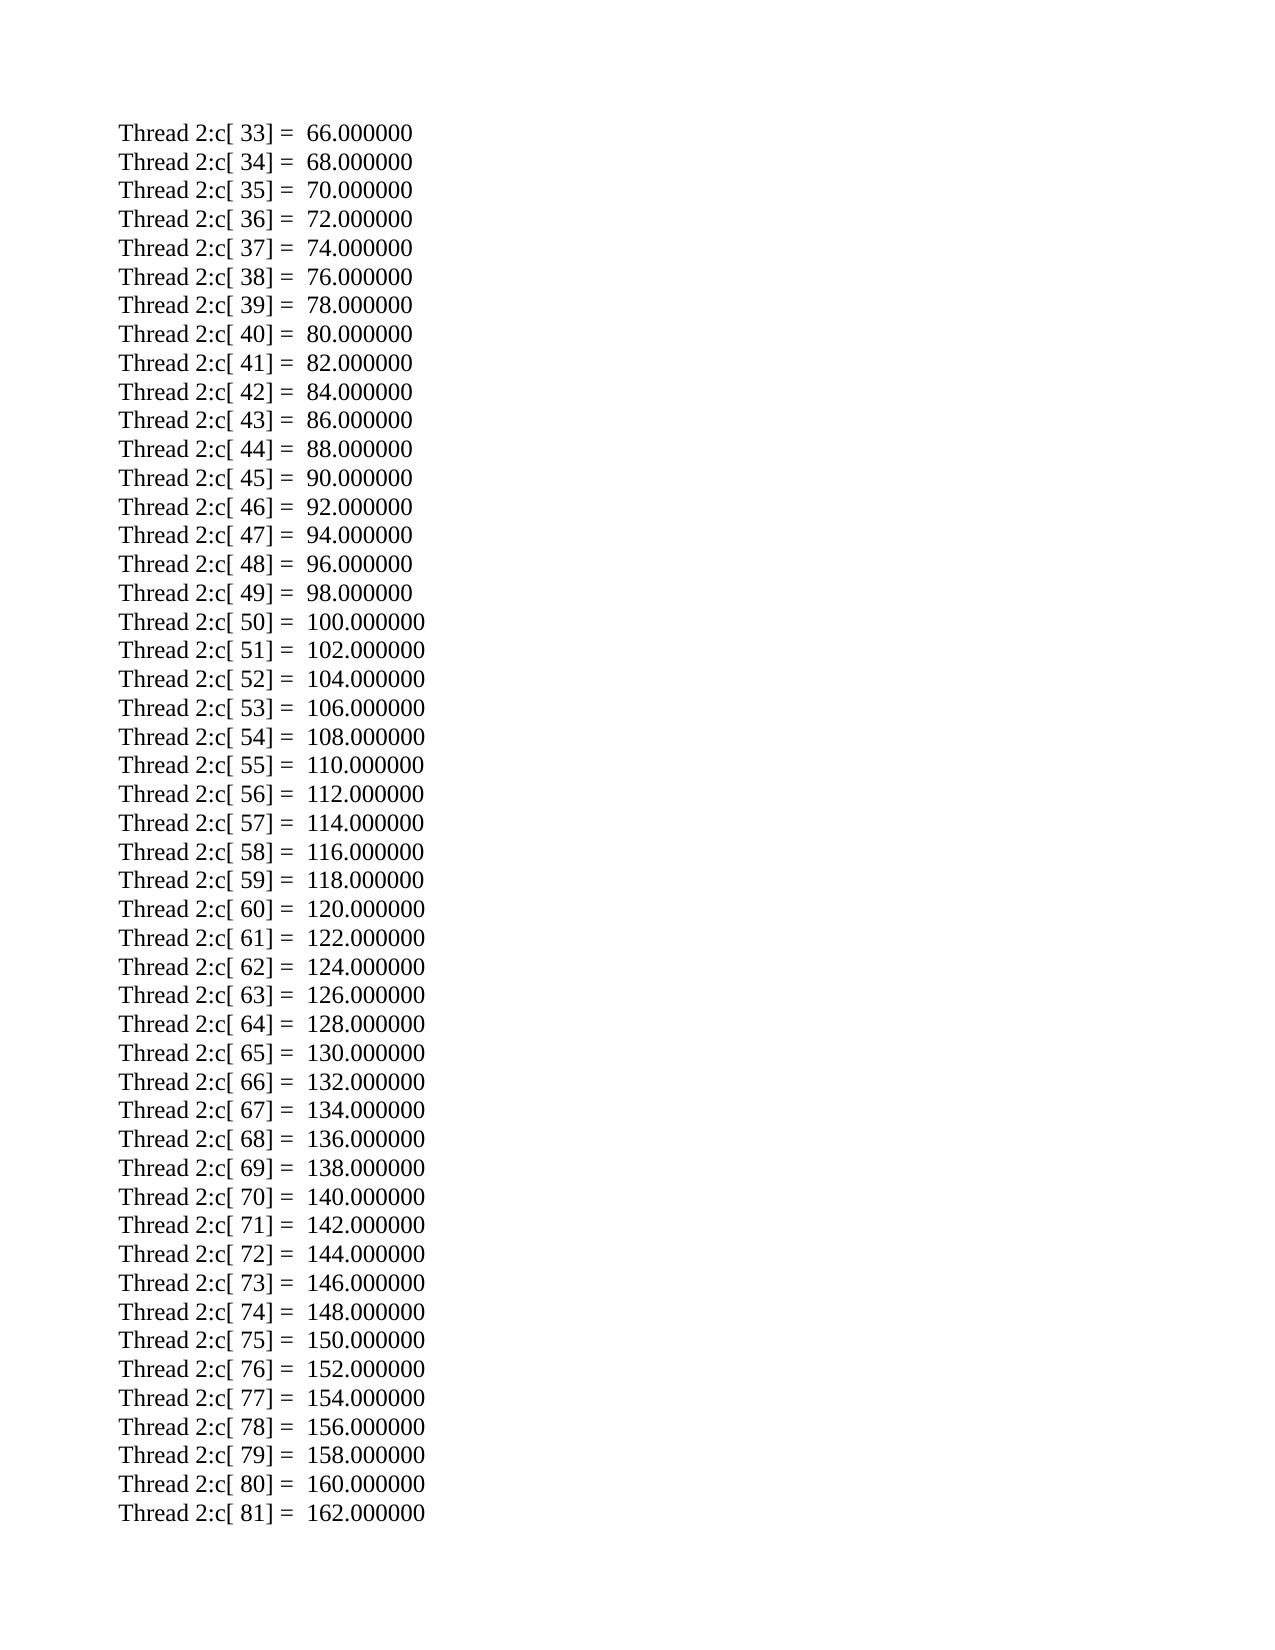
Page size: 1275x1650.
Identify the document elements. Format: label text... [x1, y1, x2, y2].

text Thread 2:c[ 81] = 162.000000 [118, 1498, 1157, 1527]
text Thread 2:c[ 36] = 72.000000 [118, 204, 1157, 233]
text Thread 2:c[ 42] = 84.000000 [118, 377, 1157, 406]
text Thread 2:c[ 39] = 78.000000 [118, 291, 1157, 319]
text Thread 2:c[ 65] = 130.000000 [118, 1038, 1157, 1067]
text Thread 2:c[ 46] = 92.000000 [118, 492, 1157, 521]
text Thread 2:c[ 57] = 114.000000 [118, 808, 1157, 837]
text Thread 2:c[ 68] = 136.000000 [118, 1124, 1157, 1153]
text Thread 2:c[ 51] = 102.000000 [118, 636, 1157, 664]
text Thread 2:c[ 56] = 112.000000 [118, 779, 1157, 808]
text Thread 2:c[ 53] = 106.000000 [118, 693, 1157, 722]
text Thread 2:c[ 40] = 80.000000 [118, 319, 1157, 348]
text Thread 2:c[ 79] = 158.000000 [118, 1441, 1157, 1469]
text Thread 2:c[ 80] = 160.000000 [118, 1469, 1157, 1498]
text Thread 2:c[ 61] = 122.000000 [118, 923, 1157, 952]
text Thread 2:c[ 63] = 126.000000 [118, 981, 1157, 1009]
text Thread 2:c[ 69] = 138.000000 [118, 1153, 1157, 1182]
text Thread 2:c[ 33] = 66.000000 [118, 118, 1157, 147]
text Thread 2:c[ 38] = 76.000000 [118, 262, 1157, 291]
text Thread 2:c[ 49] = 98.000000 [118, 578, 1157, 607]
text Thread 2:c[ 41] = 82.000000 [118, 348, 1157, 377]
text Thread 2:c[ 75] = 150.000000 [118, 1326, 1157, 1354]
text Thread 2:c[ 66] = 132.000000 [118, 1067, 1157, 1096]
text Thread 2:c[ 52] = 104.000000 [118, 664, 1157, 693]
text Thread 2:c[ 76] = 152.000000 [118, 1354, 1157, 1383]
text Thread 2:c[ 55] = 110.000000 [118, 751, 1157, 779]
text Thread 2:c[ 45] = 90.000000 [118, 463, 1157, 492]
text Thread 2:c[ 50] = 100.000000 [118, 607, 1157, 636]
text Thread 2:c[ 78] = 156.000000 [118, 1412, 1157, 1441]
text Thread 2:c[ 48] = 96.000000 [118, 549, 1157, 578]
text Thread 2:c[ 71] = 142.000000 [118, 1211, 1157, 1239]
text Thread 2:c[ 77] = 154.000000 [118, 1383, 1157, 1412]
text Thread 2:c[ 73] = 146.000000 [118, 1268, 1157, 1297]
text Thread 2:c[ 62] = 124.000000 [118, 952, 1157, 981]
text Thread 2:c[ 35] = 70.000000 [118, 176, 1157, 204]
text Thread 2:c[ 47] = 94.000000 [118, 521, 1157, 549]
text Thread 2:c[ 60] = 120.000000 [118, 894, 1157, 923]
text Thread 2:c[ 74] = 148.000000 [118, 1297, 1157, 1326]
text Thread 2:c[ 54] = 108.000000 [118, 722, 1157, 751]
text Thread 2:c[ 72] = 144.000000 [118, 1239, 1157, 1268]
text Thread 2:c[ 67] = 134.000000 [118, 1096, 1157, 1124]
text Thread 2:c[ 64] = 128.000000 [118, 1009, 1157, 1038]
text Thread 2:c[ 44] = 88.000000 [118, 434, 1157, 463]
text Thread 2:c[ 70] = 140.000000 [118, 1182, 1157, 1211]
text Thread 2:c[ 43] = 86.000000 [118, 406, 1157, 434]
text Thread 2:c[ 58] = 116.000000 [118, 837, 1157, 866]
text Thread 2:c[ 59] = 118.000000 [118, 866, 1157, 894]
text Thread 2:c[ 34] = 68.000000 [118, 147, 1157, 176]
text Thread 2:c[ 37] = 74.000000 [118, 233, 1157, 262]
